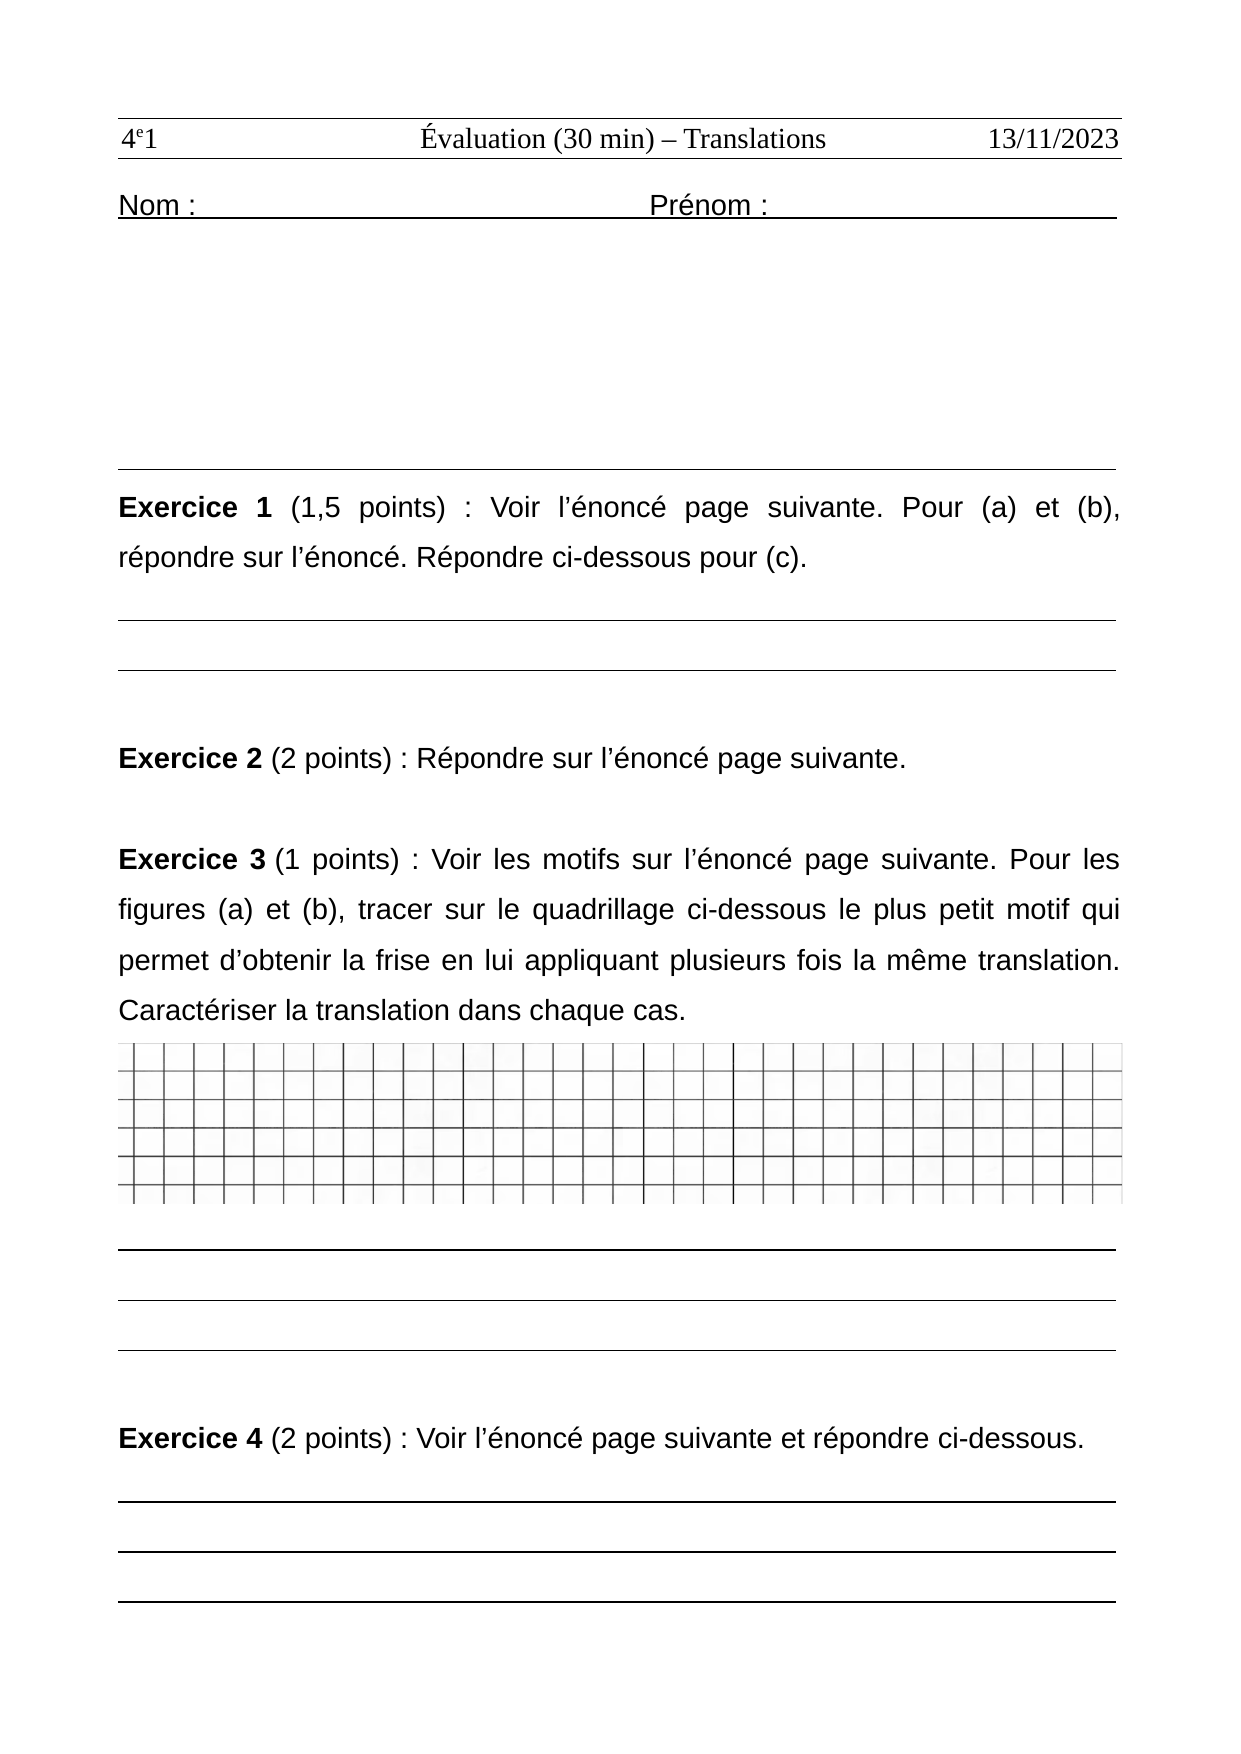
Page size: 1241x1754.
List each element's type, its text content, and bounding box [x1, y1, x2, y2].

text Exercice 4 (2 points) : Voir l’énoncé page suivante et répondre ci-dessous. [118, 1421, 1122, 1455]
text Exercice 1 (1,5 points) : Voir l’énoncé page suivante. Pour (a) et (b), répondre sur l’énoncé. Répondre ci-dessous pour (c). [118, 490, 1122, 574]
text Exercice 2 (2 points) : Répondre sur l’énoncé page suivante. [118, 741, 1122, 775]
text Nom : Prénom : [118, 188, 1122, 221]
text Exercice 3 (1 points) : Voir les motifs sur l’énoncé page suivante. Pour les figures (a) et (b), tracer sur le quadrillage ci-dessous le plus petit motif qui permet d’obtenir la frise en lui appliquant plusieurs fois la même translation. Caractériser la translation dans chaque cas. [118, 842, 1122, 1026]
